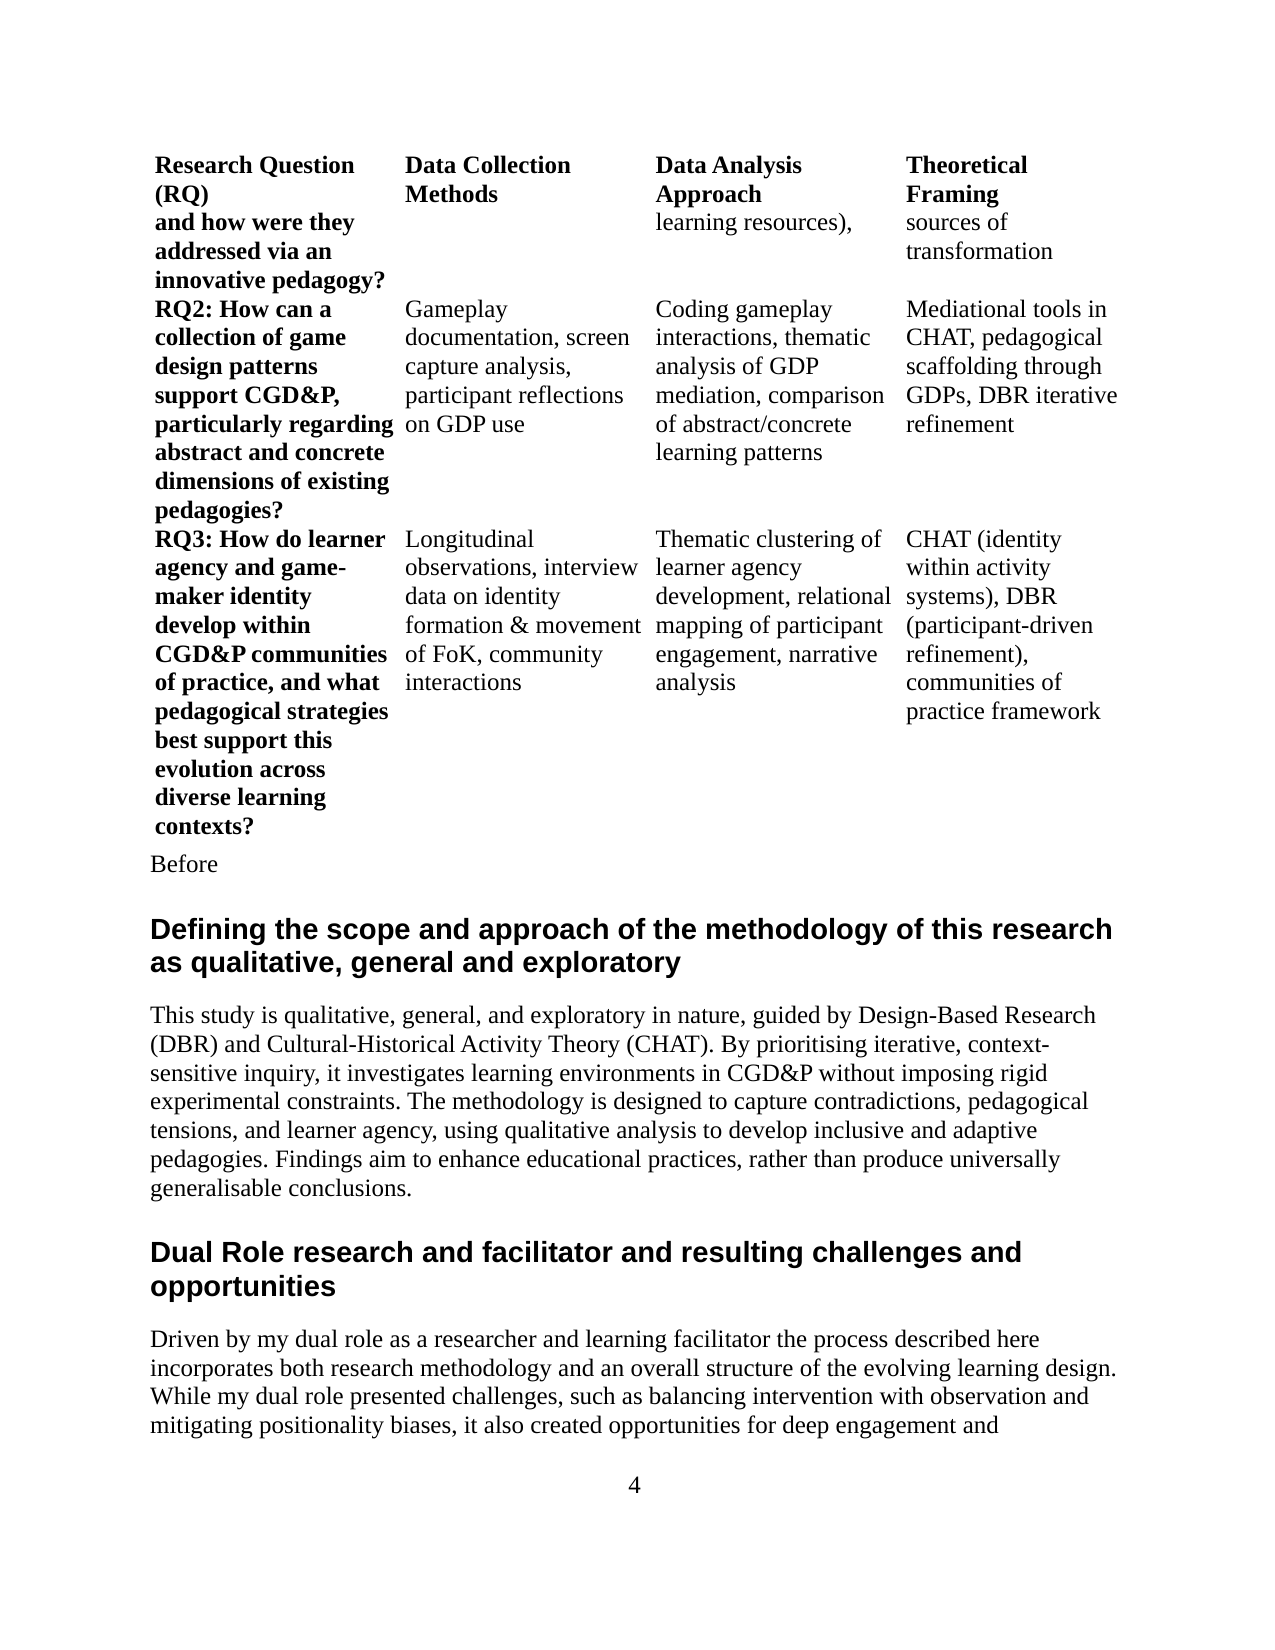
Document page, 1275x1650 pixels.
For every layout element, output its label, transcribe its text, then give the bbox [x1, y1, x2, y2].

table_cell and how were they addressed via an innovative pedagogy? [150, 208, 400, 294]
table_cell RQ3: How do learner agency and game-maker identity develop within CGD&P communities of practice, and what pedagogical strategies best support this evolution across diverse learning contexts? [150, 524, 400, 840]
text Before [150, 849, 1125, 878]
table_cell Mediational tools in CHAT, pedagogical scaffolding through GDPs, DBR iterative refinement [901, 294, 1125, 524]
table_cell sources of transformation [901, 208, 1125, 294]
table_cell Gameplay documentation, screen capture analysis, participant reflections on GDP use [400, 294, 651, 524]
table_header Research Question (RQ) [150, 150, 400, 207]
subtitle Dual Role research and facilitator and resulting challenges and opportunities [150, 1235, 1125, 1302]
text This study is qualitative, general, and exploratory in nature, guided by Design-Based Research (DBR) and Cultural-Historical Activity Theory (CHAT). By prioritising iterative, context-sensitive inquiry, it investigates learning environments in CGD&P without imposing rigid experimental constraints. The methodology is designed to capture contradictions, pedagogical tensions, and learner agency, using qualitative analysis to develop inclusive and adaptive pedagogies. Findings aim to enhance educational practices, rather than produce universally generalisable conclusions. [150, 1000, 1125, 1201]
table_header Theoretical Framing [901, 150, 1125, 207]
text Driven by my dual role as a researcher and learning facilitator the process described here incorporates both research methodology and an overall structure of the evolving learning design. While my dual role presented challenges, such as balancing intervention with observation and mitigating positionality biases, it also created opportunities for deep engagement and [150, 1324, 1125, 1439]
table_cell CHAT (identity within activity systems), DBR (participant-driven refinement), communities of practice framework [901, 524, 1125, 840]
table_cell [400, 208, 651, 294]
table_cell Thematic clustering of learner agency development, relational mapping of participant engagement, narrative analysis [651, 524, 901, 840]
subtitle Defining the scope and approach of the methodology of this research as qualitative, general and exploratory [150, 912, 1125, 979]
table_cell learning resources), [651, 208, 901, 294]
table_header Data Analysis Approach [651, 150, 901, 207]
table_cell Coding gameplay interactions, thematic analysis of GDP mediation, comparison of abstract/concrete learning patterns [651, 294, 901, 524]
table_cell RQ2: How can a collection of game design patterns support CGD&P, particularly regarding abstract and concrete dimensions of existing pedagogies? [150, 294, 400, 524]
table_header Data Collection Methods [400, 150, 651, 207]
table_cell Longitudinal observations, interview data on identity formation & movement of FoK, community interactions [400, 524, 651, 840]
